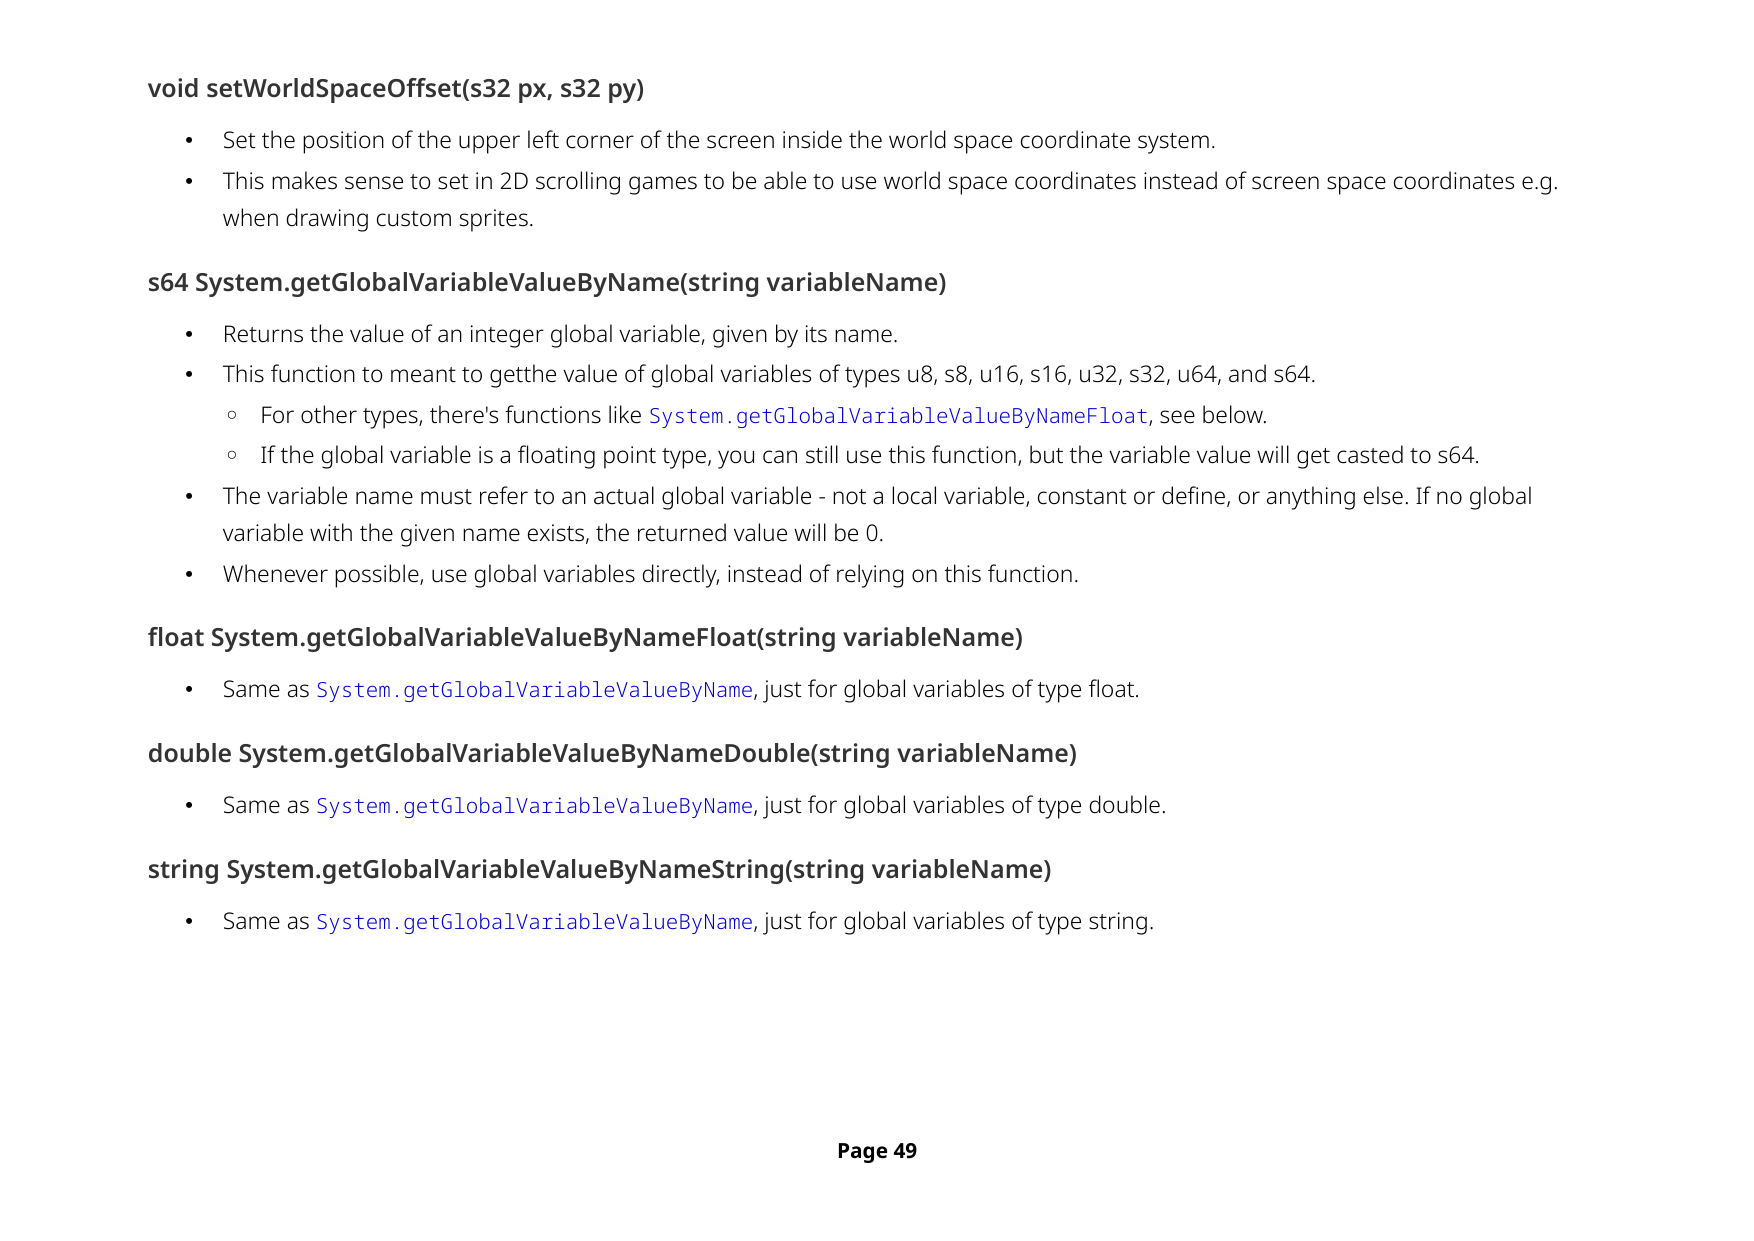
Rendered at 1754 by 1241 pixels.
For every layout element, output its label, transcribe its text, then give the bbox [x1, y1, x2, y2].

subtitle s64 System.getGlobalVariableValueByName(string variableName) [148, 264, 1606, 299]
list For other types, there's functions like System.getGlobalVariableValueByNameFloat, see below. [223, 399, 1606, 430]
list Whenever possible, use global variables directly, instead of relying on this function. [185, 557, 1606, 589]
list This function to meant to getthe value of global variables of types u8, s8, u16, s16, u32, s32, u64, and s64. [185, 358, 1606, 389]
list Same as System.getGlobalVariableValueByName, just for global variables of type double. [185, 789, 1606, 820]
list Same as System.getGlobalVariableValueByName, just for global variables of type float. [185, 673, 1606, 704]
list If the global variable is a floating point type, you can still use this function, but the variable value will get casted to s64. [223, 439, 1606, 470]
list Set the position of the upper left corner of the screen inside the world space coordinate system. [185, 124, 1606, 155]
subtitle void setWorldSpaceOffset(s32 px, s32 py) [148, 71, 1606, 105]
list The variable name must refer to an actual global variable - not a local variable, constant or define, or anything else. If no global variable with the given name exists, the returned value will be 0. [185, 479, 1606, 548]
list Returns the value of an integer global variable, given by its name. [185, 318, 1606, 349]
subtitle string System.getGlobalVariableValueByNameString(string variableName) [148, 852, 1606, 886]
subtitle float System.getGlobalVariableValueByNameFloat(string variableName) [148, 620, 1606, 654]
subtitle double System.getGlobalVariableValueByNameDouble(string variableName) [148, 736, 1606, 770]
list Same as System.getGlobalVariableValueByName, just for global variables of type string. [185, 905, 1606, 936]
list This makes sense to set in 2D scrolling games to be able to use world space coordinates instead of screen space coordinates e.g. when drawing custom sprites. [185, 164, 1606, 233]
